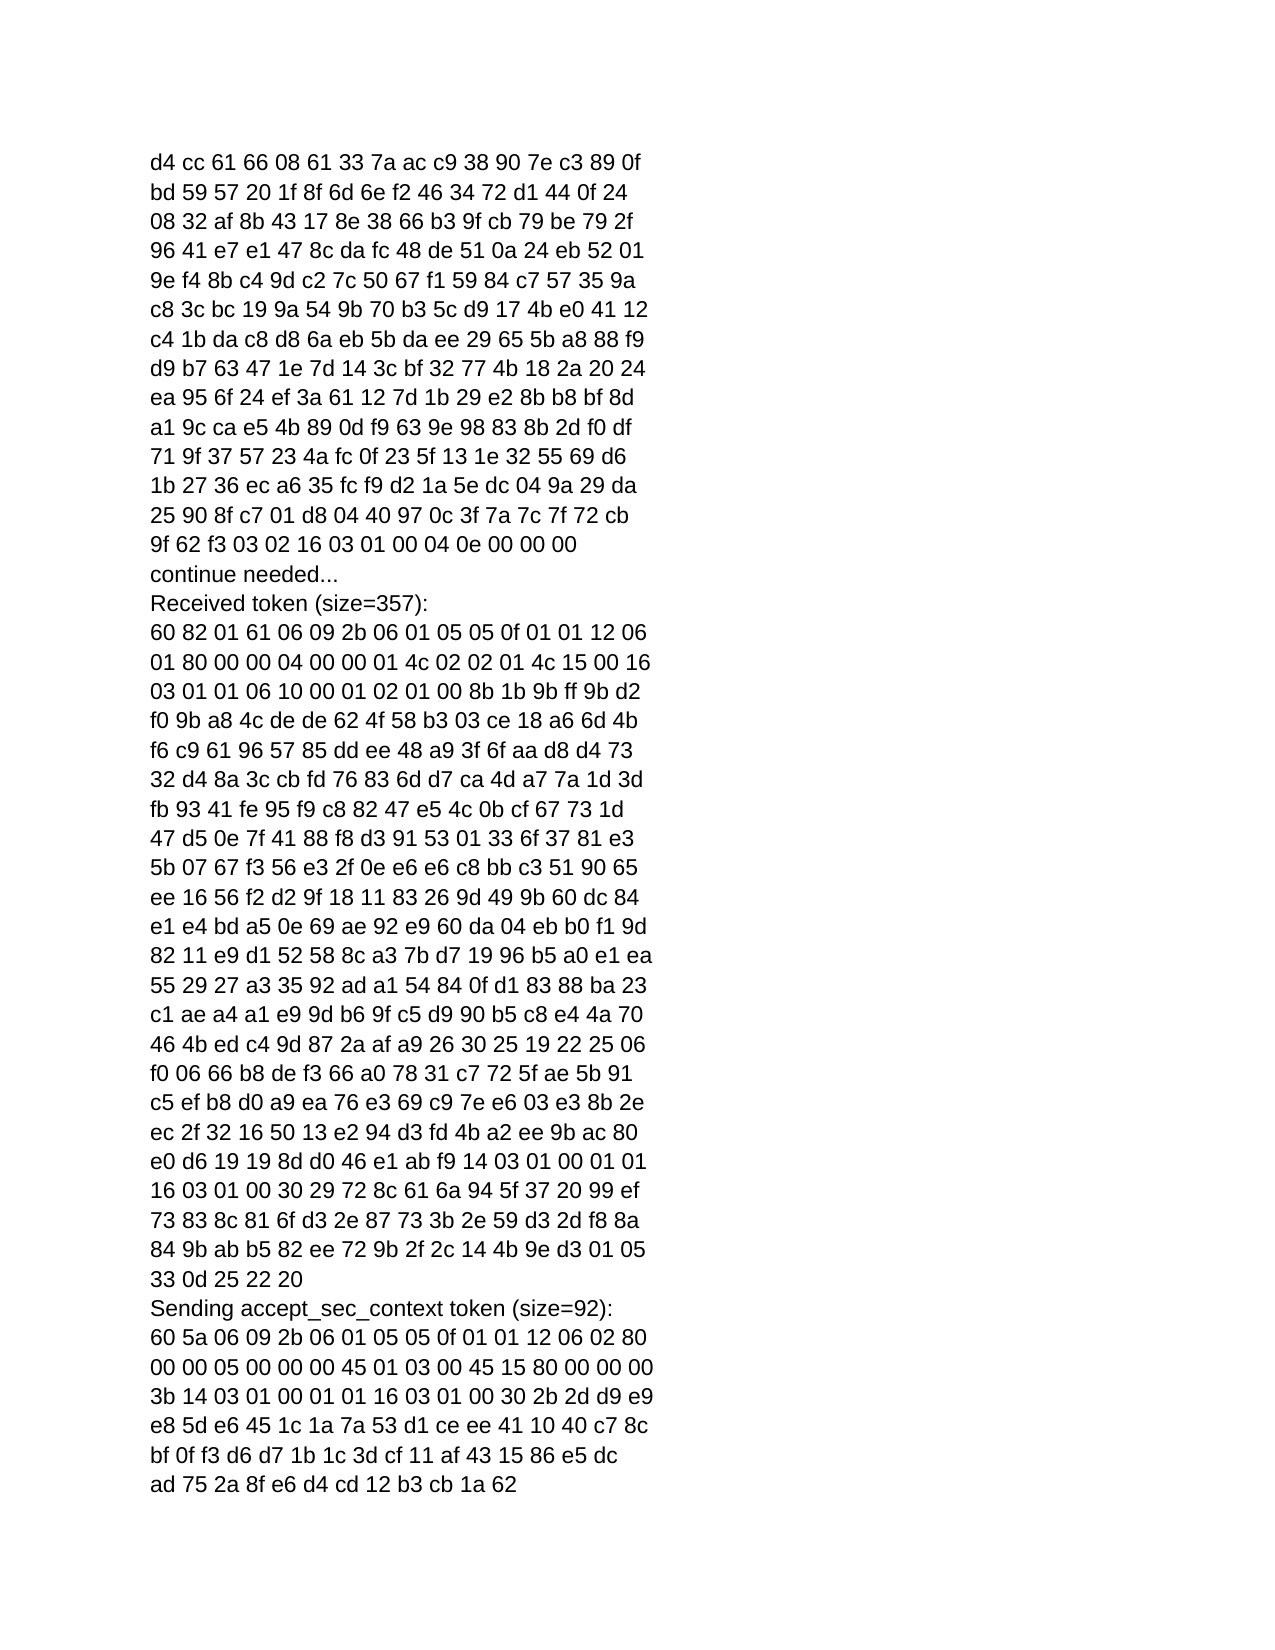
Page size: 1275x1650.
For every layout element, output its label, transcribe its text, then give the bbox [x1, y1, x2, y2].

text d9 b7 63 47 1e 7d 14 3c bf 32 77 4b 18 2a 20 24 [150, 356, 1125, 381]
text fb 93 41 fe 95 f9 c8 82 47 e5 4c 0b cf 67 73 1d [150, 796, 1125, 822]
text c8 3c bc 19 9a 54 9b 70 b3 5c d9 17 4b e0 41 12 [150, 297, 1125, 322]
text 08 32 af 8b 43 17 8e 38 66 b3 9f cb 79 be 79 2f [150, 209, 1125, 234]
text 33 0d 25 22 20 [150, 1266, 1125, 1292]
text e1 e4 bd a5 0e 69 ae 92 e9 60 da 04 eb b0 f1 9d [150, 914, 1125, 939]
text 5b 07 67 f3 56 e3 2f 0e e6 e6 c8 bb c3 51 90 65 [150, 855, 1125, 881]
text 25 90 8f c7 01 d8 04 40 97 0c 3f 7a 7c 7f 72 cb [150, 502, 1125, 528]
text e8 5d e6 45 1c 1a 7a 53 d1 ce ee 41 10 40 c7 8c [150, 1413, 1125, 1439]
text 16 03 01 00 30 29 72 8c 61 6a 94 5f 37 20 99 ef [150, 1178, 1125, 1204]
text ee 16 56 f2 d2 9f 18 11 83 26 9d 49 9b 60 dc 84 [150, 884, 1125, 910]
text c5 ef b8 d0 a9 ea 76 e3 69 c9 7e e6 03 e3 8b 2e [150, 1090, 1125, 1116]
text 32 d4 8a 3c cb fd 76 83 6d d7 ca 4d a7 7a 1d 3d [150, 767, 1125, 792]
text ea 95 6f 24 ef 3a 61 12 7d 1b 29 e2 8b b8 bf 8d [150, 385, 1125, 411]
text a1 9c ca e5 4b 89 0d f9 63 9e 98 83 8b 2d f0 df [150, 414, 1125, 440]
text 3b 14 03 01 00 01 01 16 03 01 00 30 2b 2d d9 e9 [150, 1384, 1125, 1409]
text 47 d5 0e 7f 41 88 f8 d3 91 53 01 33 6f 37 81 e3 [150, 826, 1125, 851]
text 84 9b ab b5 82 ee 72 9b 2f 2c 14 4b 9e d3 01 05 [150, 1237, 1125, 1262]
text 9f 62 f3 03 02 16 03 01 00 04 0e 00 00 00 [150, 532, 1125, 557]
text 60 82 01 61 06 09 2b 06 01 05 05 0f 01 01 12 06 [150, 620, 1125, 646]
text continue needed... [150, 561, 1125, 587]
text 73 83 8c 81 6f d3 2e 87 73 3b 2e 59 d3 2d f8 8a [150, 1207, 1125, 1233]
text 9e f4 8b c4 9d c2 7c 50 67 f1 59 84 c7 57 35 9a [150, 267, 1125, 293]
text c4 1b da c8 d8 6a eb 5b da ee 29 65 5b a8 88 f9 [150, 326, 1125, 352]
text 03 01 01 06 10 00 01 02 01 00 8b 1b 9b ff 9b d2 [150, 679, 1125, 704]
text ad 75 2a 8f e6 d4 cd 12 b3 cb 1a 62 [150, 1472, 1125, 1497]
text 82 11 e9 d1 52 58 8c a3 7b d7 19 96 b5 a0 e1 ea [150, 943, 1125, 969]
text Sending accept_sec_context token (size=92): [150, 1296, 1125, 1321]
text d4 cc 61 66 08 61 33 7a ac c9 38 90 7e c3 89 0f [150, 150, 1125, 176]
text f6 c9 61 96 57 85 dd ee 48 a9 3f 6f aa d8 d4 73 [150, 737, 1125, 763]
text 60 5a 06 09 2b 06 01 05 05 0f 01 01 12 06 02 80 [150, 1325, 1125, 1351]
text bf 0f f3 d6 d7 1b 1c 3d cf 11 af 43 15 86 e5 dc [150, 1442, 1125, 1468]
text f0 06 66 b8 de f3 66 a0 78 31 c7 72 5f ae 5b 91 [150, 1061, 1125, 1086]
text 00 00 05 00 00 00 45 01 03 00 45 15 80 00 00 00 [150, 1354, 1125, 1380]
text 71 9f 37 57 23 4a fc 0f 23 5f 13 1e 32 55 69 d6 [150, 444, 1125, 469]
text bd 59 57 20 1f 8f 6d 6e f2 46 34 72 d1 44 0f 24 [150, 179, 1125, 205]
text 1b 27 36 ec a6 35 fc f9 d2 1a 5e dc 04 9a 29 da [150, 473, 1125, 499]
text 96 41 e7 e1 47 8c da fc 48 de 51 0a 24 eb 52 01 [150, 238, 1125, 264]
text 55 29 27 a3 35 92 ad a1 54 84 0f d1 83 88 ba 23 [150, 972, 1125, 998]
text e0 d6 19 19 8d d0 46 e1 ab f9 14 03 01 00 01 01 [150, 1149, 1125, 1174]
text c1 ae a4 a1 e9 9d b6 9f c5 d9 90 b5 c8 e4 4a 70 [150, 1002, 1125, 1027]
text f0 9b a8 4c de de 62 4f 58 b3 03 ce 18 a6 6d 4b [150, 708, 1125, 734]
text 01 80 00 00 04 00 00 01 4c 02 02 01 4c 15 00 16 [150, 649, 1125, 675]
text Received token (size=357): [150, 591, 1125, 616]
text ec 2f 32 16 50 13 e2 94 d3 fd 4b a2 ee 9b ac 80 [150, 1119, 1125, 1145]
text 46 4b ed c4 9d 87 2a af a9 26 30 25 19 22 25 06 [150, 1031, 1125, 1057]
